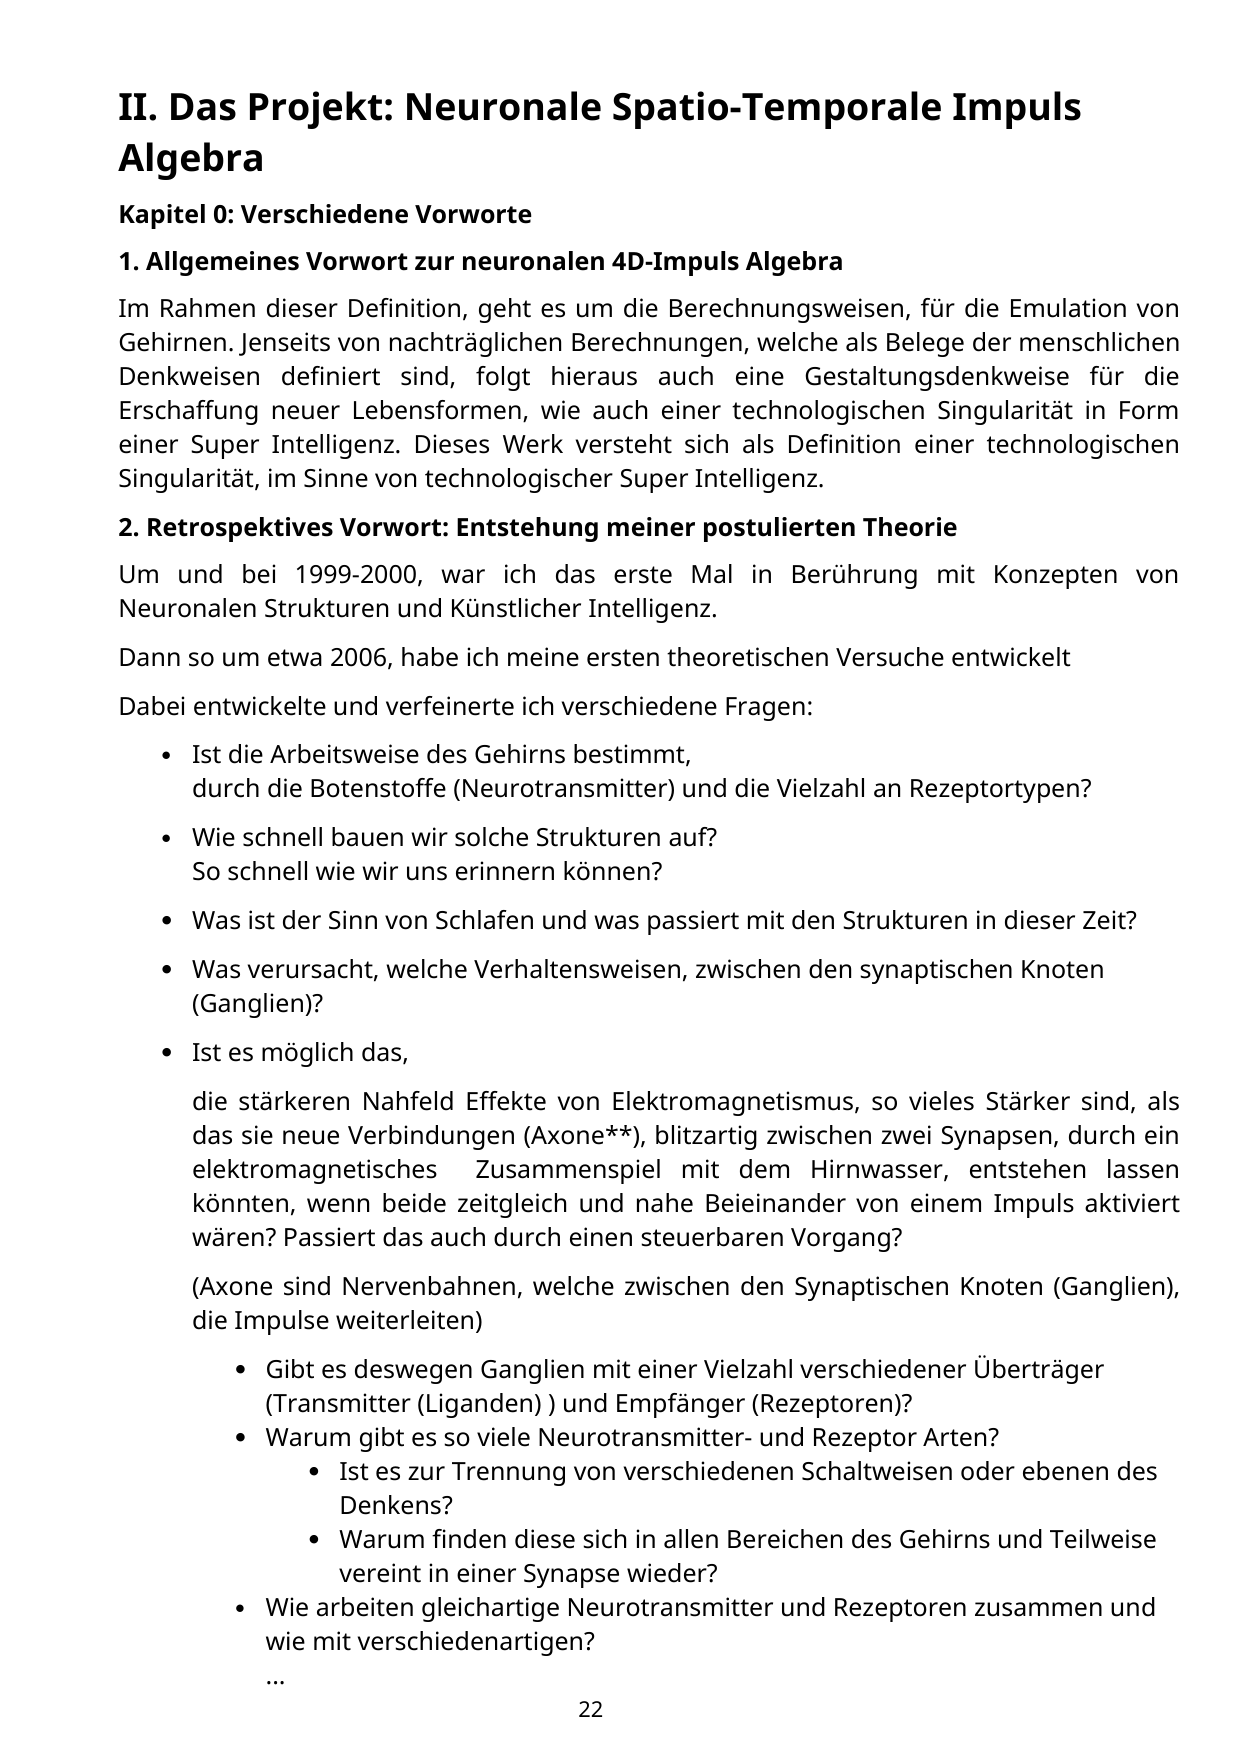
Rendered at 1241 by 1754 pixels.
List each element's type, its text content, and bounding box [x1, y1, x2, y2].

text Dabei entwickelte und verfeinerte ich verschiedene Fragen: [118, 688, 1181, 722]
list Warum finden diese sich in allen Bereichen des Gehirns und Teilweise vereint in einer Synapse wieder? [309, 1522, 1181, 1590]
text Dann so um etwa 2006, habe ich meine ersten theoretischen Versuche entwickelt [118, 639, 1181, 673]
list Ist es möglich das, [162, 1034, 1181, 1069]
list Warum gibt es so viele Neurotransmitter- und Rezeptor Arten? [236, 1419, 1181, 1454]
text (Axone sind Nervenbahnen, welche zwischen den Synaptischen Knoten (Ganglien), die Impulse weiterleiten) [192, 1268, 1181, 1337]
subtitle II. Das Projekt: Neuronale Spatio-Temporale Impuls Algebra [118, 80, 1181, 182]
subtitle 2. Retrospektives Vorwort: Entstehung meiner postulierten Theorie [118, 509, 1181, 544]
list Was verursacht, welche Verhaltensweisen, zwischen den synaptischen Knoten (Ganglien)? [162, 952, 1181, 1020]
list Ist es zur Trennung von verschiedenen Schaltweisen oder ebenen des Denkens? [309, 1454, 1181, 1522]
list Wie schnell bauen wir solche Strukturen auf? So schnell wie wir uns erinnern können? [162, 820, 1181, 888]
subtitle Kapitel 0: Verschiedene Vorworte [118, 197, 1181, 231]
list Was ist der Sinn von Schlafen und was passiert mit den Strukturen in dieser Zeit? [162, 903, 1181, 937]
text Um und bei 1999-2000, war ich das erste Mal in Berührung mit Konzepten von Neuronalen Strukturen und Künstlicher Intelligenz. [118, 556, 1181, 624]
list Gibt es deswegen Ganglien mit einer Vielzahl verschiedener Überträger (Transmitter (Liganden) ) und Empfänger (Rezeptoren)? [236, 1351, 1181, 1419]
text Im Rahmen dieser Definition, geht es um die Berechnungsweisen, für die Emulation von Gehirnen. Jenseits von nachträglichen Berechnungen, welche als Belege der menschlichen Denkweisen definiert sind, folgt hieraus auch eine Gestaltungsdenkweise für die Erschaffung neuer Lebensformen, wie auch einer technologischen Singularität in Form einer Super Intelligenz. Dieses Werk versteht sich als Definition einer technologischen Singularität, im Sinne von technologischer Super Intelligenz. [118, 290, 1181, 495]
list Ist die Arbeitsweise des Gehirns bestimmt, durch die Botenstoffe (Neurotransmitter) und die Vielzahl an Rezeptortypen? [162, 737, 1181, 805]
text die stärkeren Nahfeld Effekte von Elektromagnetismus, so vieles Stärker sind, als das sie neue Verbindungen (Axone**), blitzartig zwischen zwei Synapsen, durch ein elektromagnetisches Zusammenspiel mit dem Hirnwasser, entstehen lassen könnten, wenn beide zeitgleich und nahe Beieinander von einem Impuls aktiviert wären? Passiert das auch durch einen steuerbaren Vorgang? [192, 1083, 1181, 1254]
subtitle 1. Allgemeines Vorwort zur neuronalen 4D-Impuls Algebra [118, 243, 1181, 278]
list Wie arbeiten gleichartige Neurotransmitter und Rezeptoren zusammen und wie mit verschiedenartigen? ... [236, 1590, 1181, 1692]
